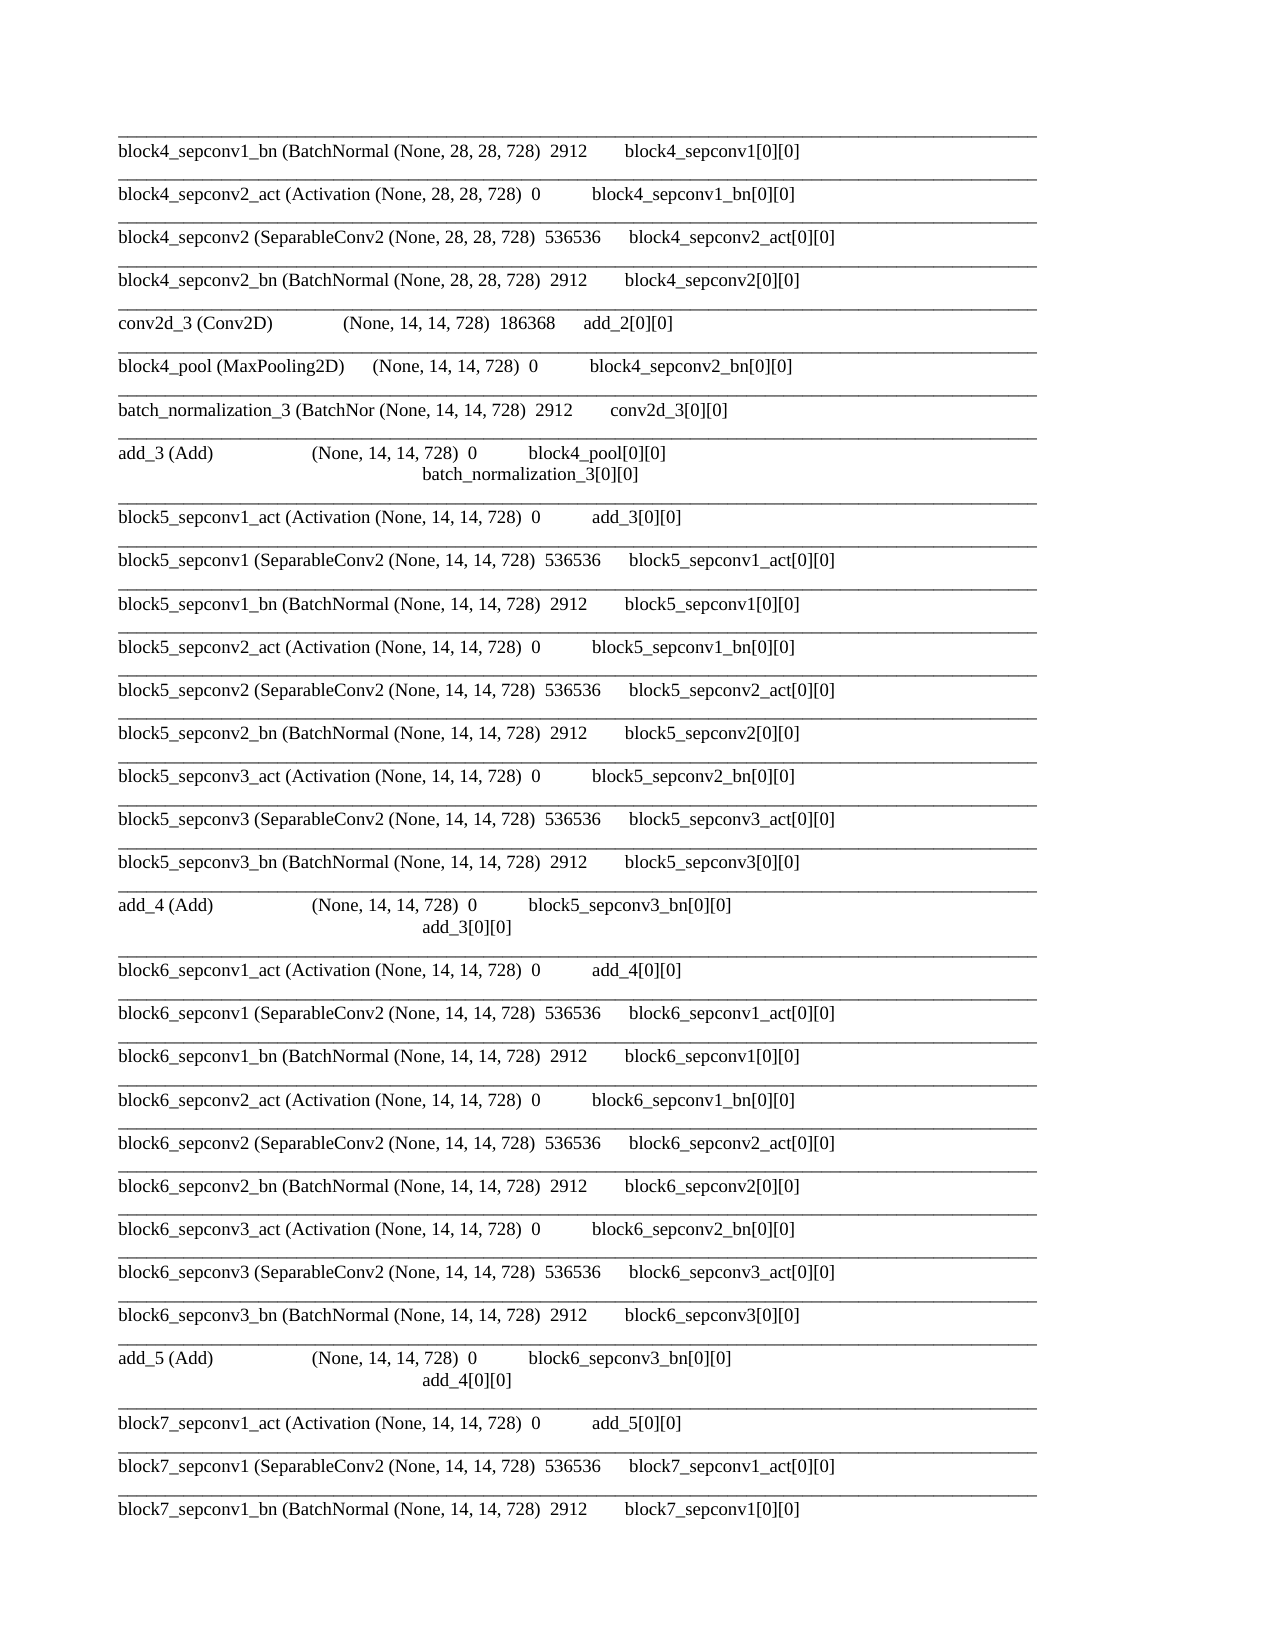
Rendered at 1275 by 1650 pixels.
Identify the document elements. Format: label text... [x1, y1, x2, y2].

text block4_sepconv2_act (Activation (None, 28, 28, 728) 0 block4_sepconv1_bn[0][0] [118, 183, 1157, 204]
text block6_sepconv1_bn (BatchNormal (None, 14, 14, 728) 2912 block6_sepconv1[0][0] [118, 1045, 1157, 1067]
text add_4[0][0] [118, 1369, 1157, 1390]
text __________________________________________________________________________________________________ [118, 1239, 1157, 1261]
text add_5 (Add) (None, 14, 14, 728) 0 block6_sepconv3_bn[0][0] [118, 1347, 1157, 1369]
text __________________________________________________________________________________________________ [118, 204, 1157, 226]
text batch_normalization_3[0][0] [118, 463, 1157, 485]
text block6_sepconv1_act (Activation (None, 14, 14, 728) 0 add_4[0][0] [118, 959, 1157, 981]
text __________________________________________________________________________________________________ [118, 247, 1157, 269]
text block4_sepconv2_bn (BatchNormal (None, 28, 28, 728) 2912 block4_sepconv2[0][0] [118, 269, 1157, 291]
text block5_sepconv2 (SeparableConv2 (None, 14, 14, 728) 536536 block5_sepconv2_act[0][0] [118, 679, 1157, 700]
text __________________________________________________________________________________________________ [118, 787, 1157, 808]
text __________________________________________________________________________________________________ [118, 1024, 1157, 1045]
text __________________________________________________________________________________________________ [118, 700, 1157, 722]
text block7_sepconv1_bn (BatchNormal (None, 14, 14, 728) 2912 block7_sepconv1[0][0] [118, 1498, 1157, 1520]
text __________________________________________________________________________________________________ [118, 1326, 1157, 1347]
text __________________________________________________________________________________________________ [118, 161, 1157, 183]
text __________________________________________________________________________________________________ [118, 377, 1157, 398]
text block6_sepconv2_act (Activation (None, 14, 14, 728) 0 block6_sepconv1_bn[0][0] [118, 1088, 1157, 1110]
text block5_sepconv2_bn (BatchNormal (None, 14, 14, 728) 2912 block5_sepconv2[0][0] [118, 722, 1157, 743]
text __________________________________________________________________________________________________ [118, 420, 1157, 442]
text block6_sepconv1 (SeparableConv2 (None, 14, 14, 728) 536536 block6_sepconv1_act[0][0] [118, 1002, 1157, 1024]
text __________________________________________________________________________________________________ [118, 1067, 1157, 1088]
text block6_sepconv3_act (Activation (None, 14, 14, 728) 0 block6_sepconv2_bn[0][0] [118, 1218, 1157, 1239]
text block5_sepconv3 (SeparableConv2 (None, 14, 14, 728) 536536 block5_sepconv3_act[0][0] [118, 808, 1157, 830]
text block4_pool (MaxPooling2D) (None, 14, 14, 728) 0 block4_sepconv2_bn[0][0] [118, 355, 1157, 377]
text block5_sepconv2_act (Activation (None, 14, 14, 728) 0 block5_sepconv1_bn[0][0] [118, 636, 1157, 657]
text __________________________________________________________________________________________________ [118, 937, 1157, 959]
text __________________________________________________________________________________________________ [118, 118, 1157, 140]
text batch_normalization_3 (BatchNor (None, 14, 14, 728) 2912 conv2d_3[0][0] [118, 398, 1157, 420]
text block5_sepconv1_act (Activation (None, 14, 14, 728) 0 add_3[0][0] [118, 506, 1157, 528]
text block5_sepconv1 (SeparableConv2 (None, 14, 14, 728) 536536 block5_sepconv1_act[0][0] [118, 549, 1157, 571]
text block5_sepconv3_bn (BatchNormal (None, 14, 14, 728) 2912 block5_sepconv3[0][0] [118, 851, 1157, 873]
text __________________________________________________________________________________________________ [118, 1110, 1157, 1132]
text block5_sepconv3_act (Activation (None, 14, 14, 728) 0 block5_sepconv2_bn[0][0] [118, 765, 1157, 787]
text __________________________________________________________________________________________________ [118, 830, 1157, 851]
text __________________________________________________________________________________________________ [118, 1390, 1157, 1412]
text block5_sepconv1_bn (BatchNormal (None, 14, 14, 728) 2912 block5_sepconv1[0][0] [118, 592, 1157, 614]
text add_3[0][0] [118, 916, 1157, 937]
text add_3 (Add) (None, 14, 14, 728) 0 block4_pool[0][0] [118, 442, 1157, 463]
text add_4 (Add) (None, 14, 14, 728) 0 block5_sepconv3_bn[0][0] [118, 894, 1157, 916]
text __________________________________________________________________________________________________ [118, 291, 1157, 312]
text block4_sepconv2 (SeparableConv2 (None, 28, 28, 728) 536536 block4_sepconv2_act[0][0] [118, 226, 1157, 247]
text __________________________________________________________________________________________________ [118, 485, 1157, 506]
text __________________________________________________________________________________________________ [118, 614, 1157, 636]
text block7_sepconv1 (SeparableConv2 (None, 14, 14, 728) 536536 block7_sepconv1_act[0][0] [118, 1455, 1157, 1477]
text block6_sepconv2 (SeparableConv2 (None, 14, 14, 728) 536536 block6_sepconv2_act[0][0] [118, 1132, 1157, 1153]
text __________________________________________________________________________________________________ [118, 873, 1157, 894]
text __________________________________________________________________________________________________ [118, 743, 1157, 765]
text block4_sepconv1_bn (BatchNormal (None, 28, 28, 728) 2912 block4_sepconv1[0][0] [118, 140, 1157, 161]
text __________________________________________________________________________________________________ [118, 981, 1157, 1002]
text __________________________________________________________________________________________________ [118, 571, 1157, 592]
text __________________________________________________________________________________________________ [118, 1433, 1157, 1455]
text __________________________________________________________________________________________________ [118, 1153, 1157, 1175]
text __________________________________________________________________________________________________ [118, 528, 1157, 549]
text block7_sepconv1_act (Activation (None, 14, 14, 728) 0 add_5[0][0] [118, 1412, 1157, 1433]
text __________________________________________________________________________________________________ [118, 1196, 1157, 1218]
text __________________________________________________________________________________________________ [118, 1282, 1157, 1304]
text conv2d_3 (Conv2D) (None, 14, 14, 728) 186368 add_2[0][0] [118, 312, 1157, 334]
text block6_sepconv3 (SeparableConv2 (None, 14, 14, 728) 536536 block6_sepconv3_act[0][0] [118, 1261, 1157, 1282]
text block6_sepconv3_bn (BatchNormal (None, 14, 14, 728) 2912 block6_sepconv3[0][0] [118, 1304, 1157, 1326]
text __________________________________________________________________________________________________ [118, 657, 1157, 679]
text block6_sepconv2_bn (BatchNormal (None, 14, 14, 728) 2912 block6_sepconv2[0][0] [118, 1175, 1157, 1196]
text __________________________________________________________________________________________________ [118, 1477, 1157, 1498]
text __________________________________________________________________________________________________ [118, 334, 1157, 355]
